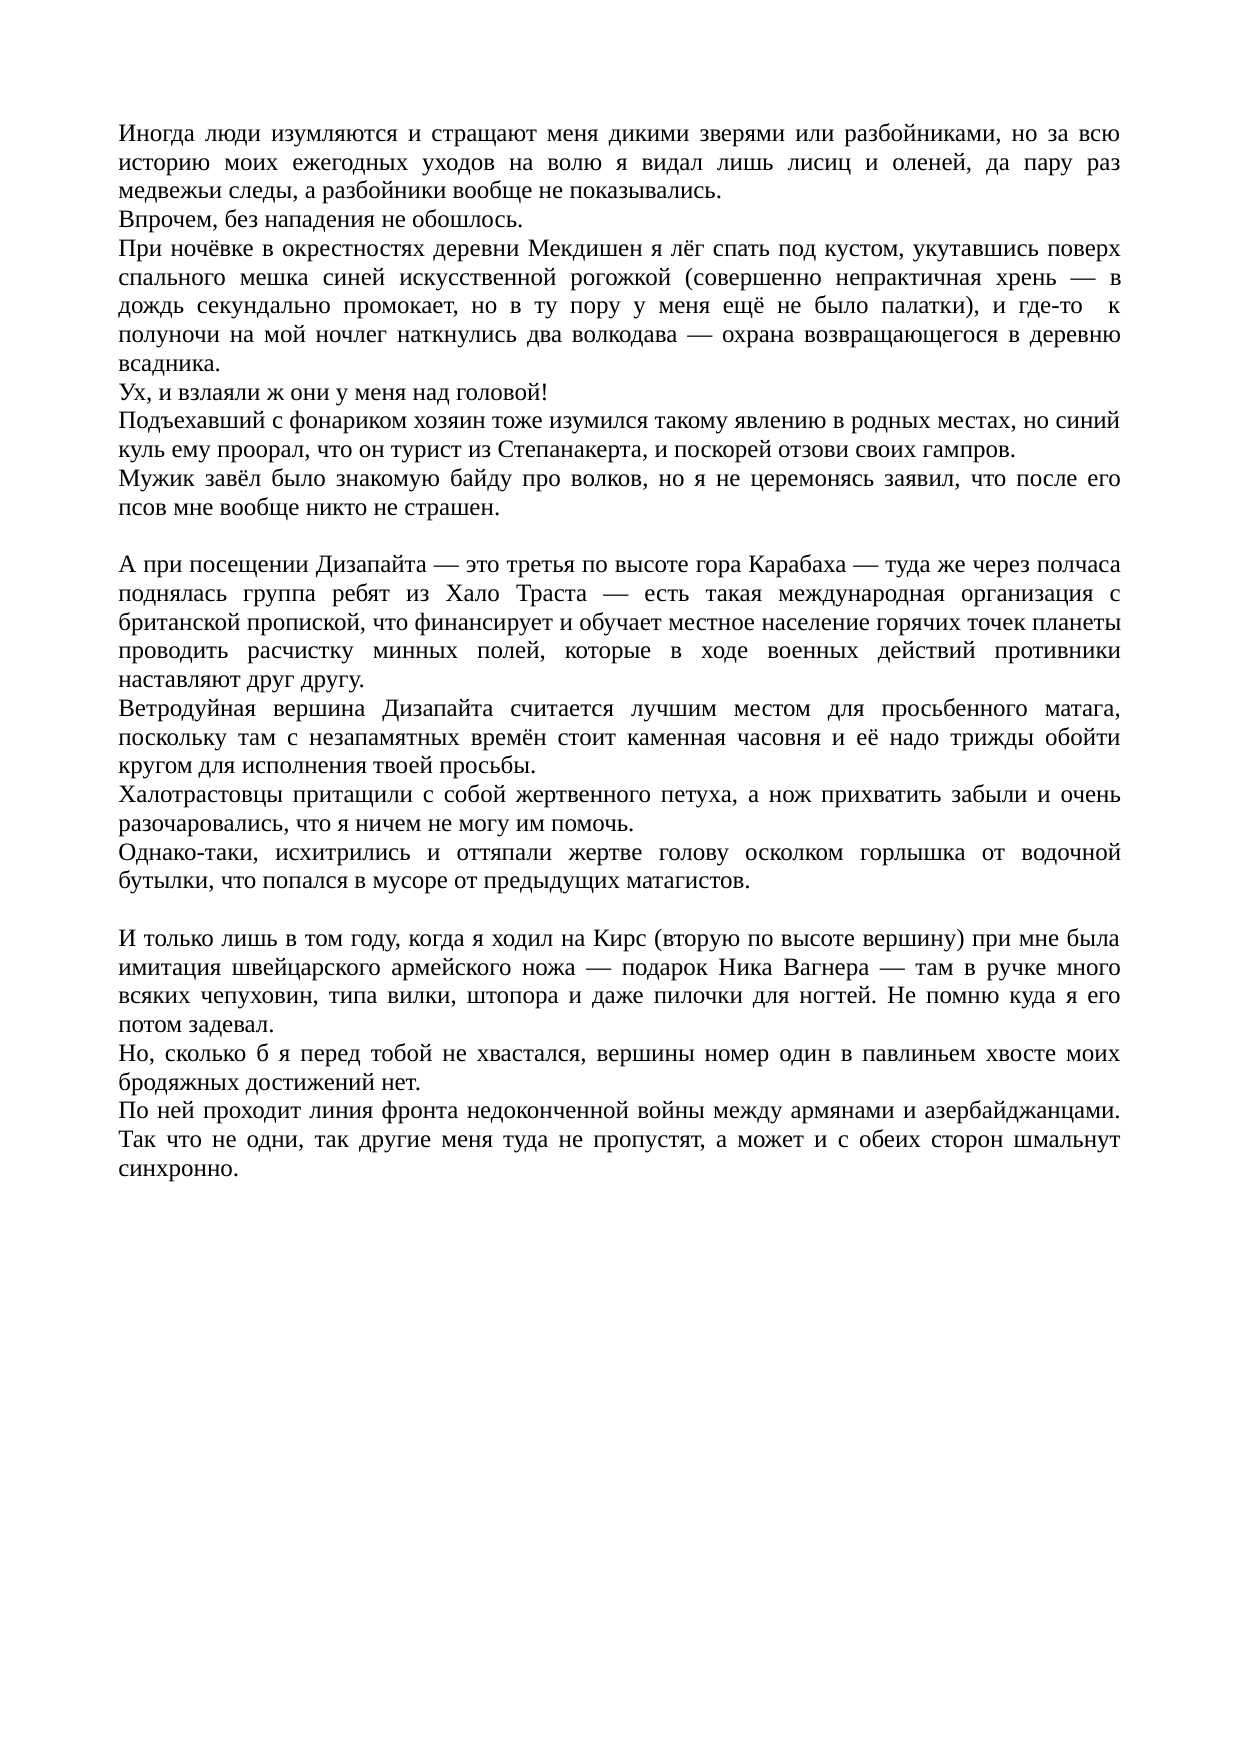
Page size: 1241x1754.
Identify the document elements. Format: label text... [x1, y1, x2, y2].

text Мужик завёл было знакомую байду про волков, но я не церемонясь заявил, что после его псов мне вообще никто не страшен. [118, 463, 1122, 521]
text Но, сколько б я перед тобой не хвастался, вершины номер один в павлиньем хвосте моих бродяжных достижений нет. [118, 1038, 1122, 1096]
text При ночёвке в окрестностях деревни Мекдишен я лёг спать под кустом, укутавшись поверх спального мешка синей искусственной рогожкой (совершенно непрактичная хрень — в дождь секундально промокает, но в ту пору у меня ещё не было палатки), и где-то к полуночи на мой ночлег наткнулись два волкодава — охрана возвращающегося в деревню всадника. [118, 233, 1122, 377]
text Халотрастовцы притащили с собой жертвенного петуха, а нож прихватить забыли и очень разочаровались, что я ничем не могу им помочь. [118, 779, 1122, 837]
text И только лишь в том году, когда я ходил на Кирс (вторую по высоте вершину) при мне была имитация швейцарского армейского ножа — подарок Ника Вагнера — там в ручке много всяких чепуховин, типа вилки, штопора и даже пилочки для ногтей. Не помню куда я его потом задевал. [118, 923, 1122, 1038]
text По ней проходит линия фронта недоконченной войны между армянами и азербайджанцами. Так что не одни, так другие меня туда не пропустят, а может и с обеих сторон шмальнут синхронно. [118, 1096, 1122, 1182]
text Ух, и взлаяли ж они у меня над головой! [118, 377, 1122, 406]
text А при посещении Дизапайта — это третья по высоте гора Карабаха — туда же через полчаса поднялась группа ребят из Хало Траста — есть такая международная организация с британской пропиской, что финансирует и обучает местное население горячих точек планеты проводить расчистку минных полей, которые в ходе военных действий противники наставляют друг другу. [118, 549, 1122, 693]
text Иногда люди изумляются и стращают меня дикими зверями или разбойниками, но за всю историю моих ежегодных уходов на волю я видал лишь лисиц и оленей, да пару раз медвежьи следы, а разбойники вообще не показывались. [118, 118, 1122, 204]
text Однако-таки, исхитрились и оттяпали жертве голову осколком горлышка от водочной бутылки, что попался в мусоре от предыдущих матагистов. [118, 837, 1122, 894]
text Впрочем, без нападения не обошлось. [118, 204, 1122, 233]
text Подъехавший с фонариком хозяин тоже изумился такому явлению в родных местах, но синий куль ему проорал, что он турист из Степанакерта, и поскорей отзови своих гампров. [118, 406, 1122, 463]
text Ветродуйная вершина Дизапайта считается лучшим местом для просьбенного матага, поскольку там с незапамятных времён стоит каменная часовня и её надо трижды обойти кругом для исполнения твоей просьбы. [118, 693, 1122, 779]
